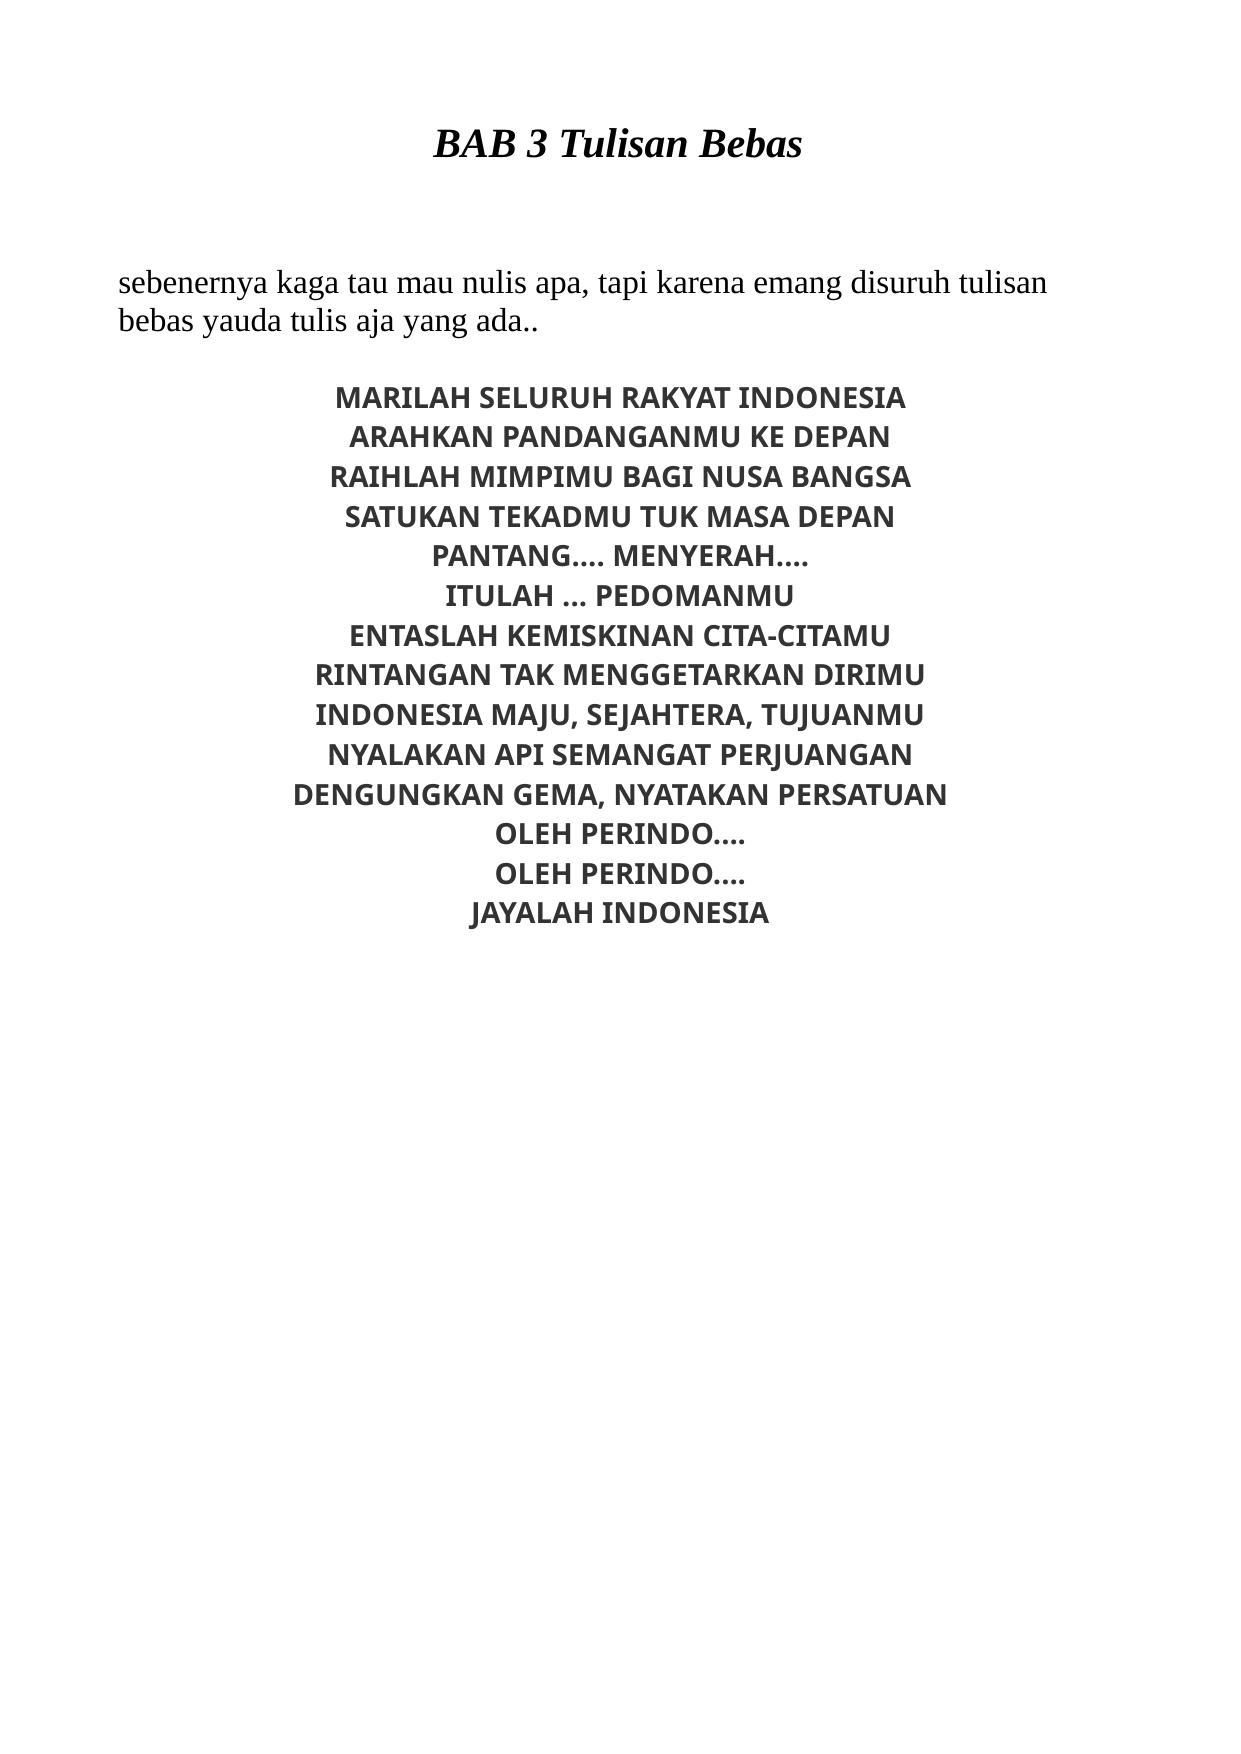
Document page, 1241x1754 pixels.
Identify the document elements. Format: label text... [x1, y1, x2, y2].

text SATUKAN TEKADMU TUK MASA DEPAN [118, 496, 1122, 536]
text MARILAH SELURUH RAKYAT INDONESIA [118, 377, 1122, 417]
text NYALAKAN API SEMANGAT PERJUANGAN [118, 734, 1122, 774]
text BAB 3 Tulisan Bebas [118, 118, 1122, 166]
text ENTASLAH KEMISKINAN CITA-CITAMU [118, 615, 1122, 655]
text JAYALAH INDONESIA [118, 893, 1122, 932]
text INDONESIA MAJU, SEJAHTERA, TUJUANMU [118, 694, 1122, 734]
text ARAHKAN PANDANGANMU KE DEPAN [118, 417, 1122, 456]
text PANTANG.... MENYERAH.... [118, 536, 1122, 575]
text sebenernya kaga tau mau nulis apa, tapi karena emang disuruh tulisan bebas yauda tulis aja yang ada.. [118, 262, 1122, 338]
text RINTANGAN TAK MENGGETARKAN DIRIMU [118, 655, 1122, 694]
text RAIHLAH MIMPIMU BAGI NUSA BANGSA [118, 456, 1122, 496]
text OLEH PERINDO.... [118, 853, 1122, 893]
text ITULAH ... PEDOMANMU [118, 575, 1122, 615]
text DENGUNGKAN GEMA, NYATAKAN PERSATUAN [118, 774, 1122, 813]
text OLEH PERINDO.... [118, 813, 1122, 853]
